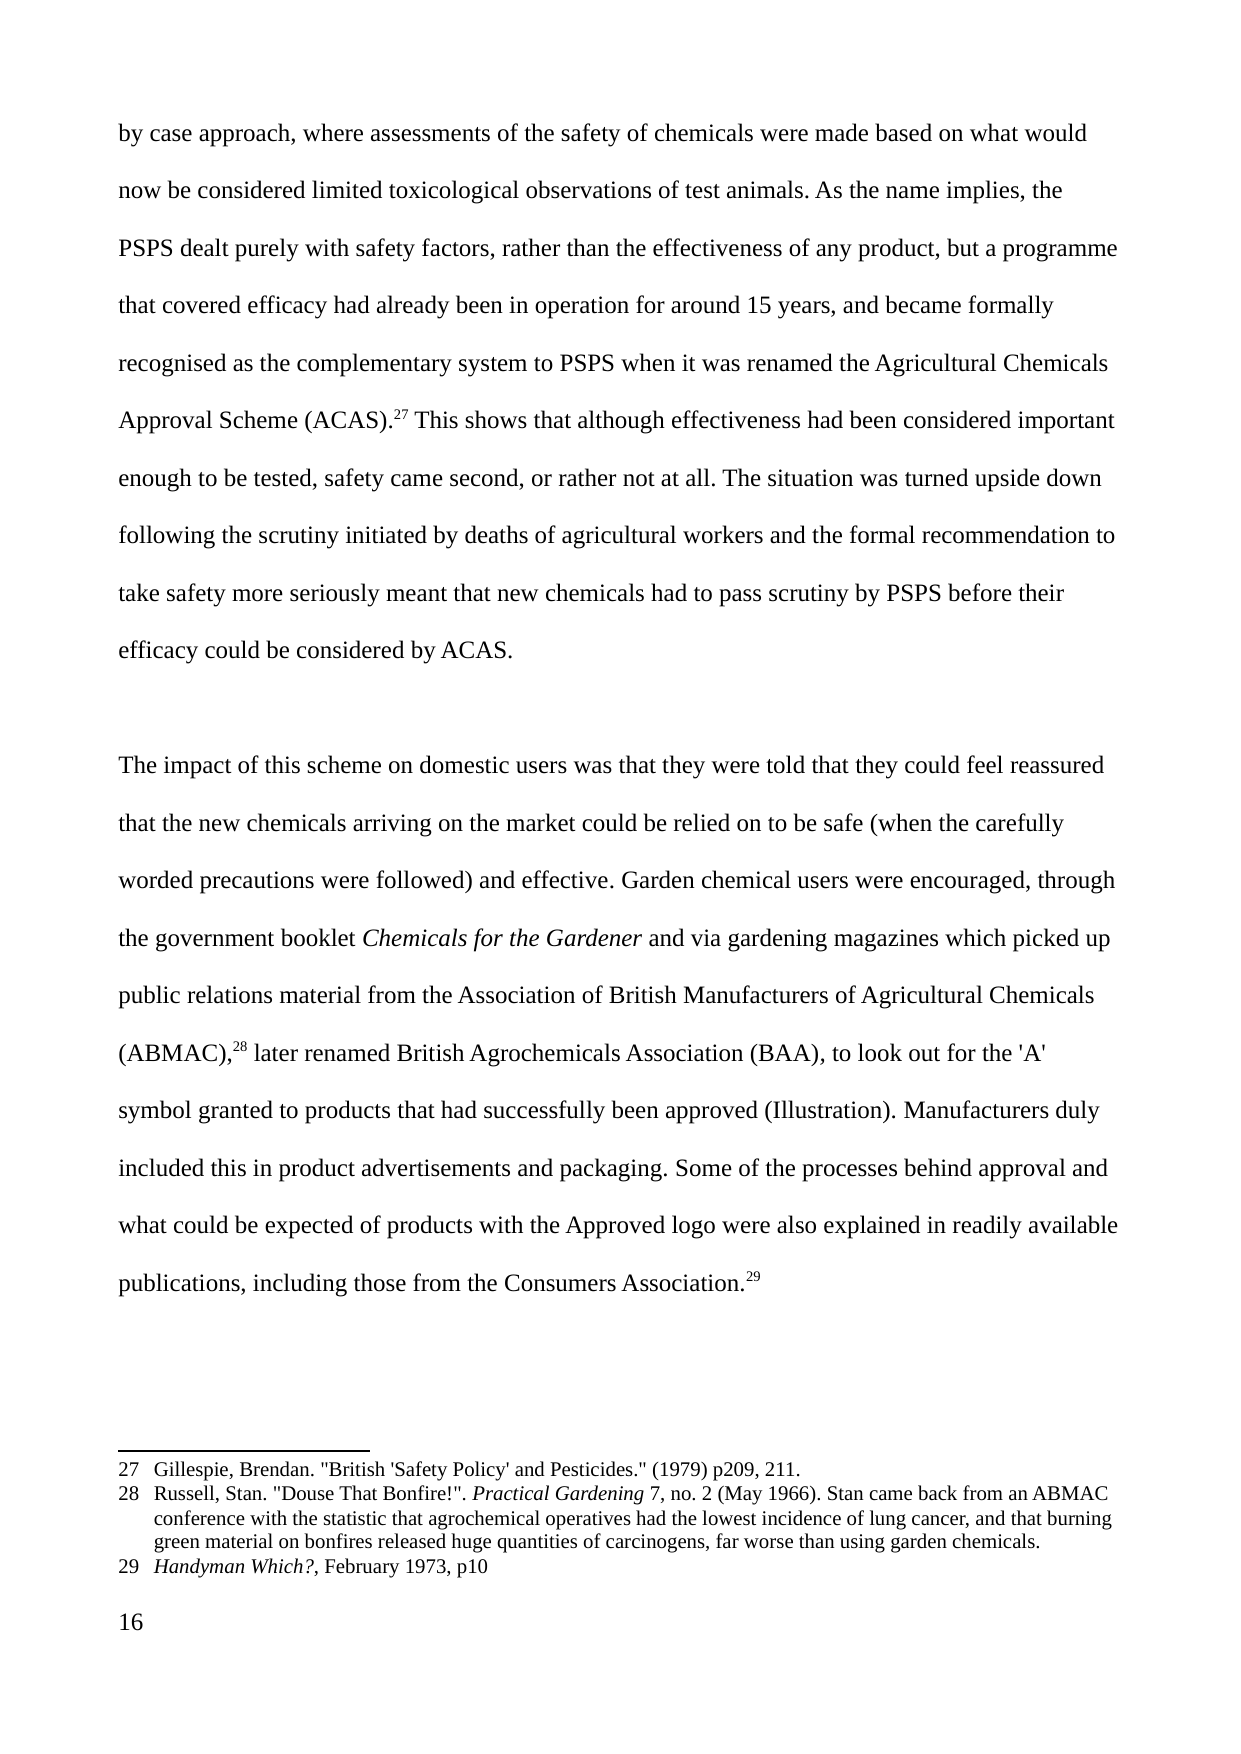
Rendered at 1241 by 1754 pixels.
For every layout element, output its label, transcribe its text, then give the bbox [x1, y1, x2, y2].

text The impact of this scheme on domestic users was that they were told that they could feel reassured that the new chemicals arriving on the market could be relied on to be safe (when the carefully worded precautions were followed) and effective. Garden chemical users were encouraged, through the government booklet Chemicals for the Gardener and via gardening magazines which picked up public relations material from the Association of British Manufacturers of Agricultural Chemicals (ABMAC), later renamed British Agrochemicals Association (BAA), to look out for the 'A' symbol granted to products that had successfully been approved (Illustration). Manufacturers duly included this in product advertisements and packaging. Some of the processes behind approval and what could be expected of products with the Approved logo were also explained in readily available publications, including those from the Consumers Association. [118, 751, 1122, 1297]
text Gillespie, Brendan. "British 'Safety Policy' and Pesticides." (1979) p209, 211. [118, 1457, 1122, 1481]
text by case approach, where assessments of the safety of chemicals were made based on what would now be considered limited toxicological observations of test animals. As the name implies, the PSPS dealt purely with safety factors, rather than the effectiveness of any product, but a programme that covered efficacy had already been in operation for around 15 years, and became formally recognised as the complementary system to PSPS when it was renamed the Agricultural Chemicals Approval Scheme (ACAS). This shows that although effectiveness had been considered important enough to be tested, safety came second, or rather not at all. The situation was turned upside down following the scrutiny initiated by deaths of agricultural workers and the formal recommendation to take safety more seriously meant that new chemicals had to pass scrutiny by PSPS before their efficacy could be considered by ACAS. [118, 118, 1122, 664]
text Handyman Which?, February 1973, p10 [118, 1553, 1122, 1578]
text Russell, Stan. "Douse That Bonfire!". Practical Gardening 7, no. 2 (May 1966). Stan came back from an ABMAC conference with the statistic that agrochemical operatives had the lowest incidence of lung cancer, and that burning green material on bonfires released huge quantities of carcinogens, far worse than using garden chemicals. [118, 1481, 1122, 1553]
